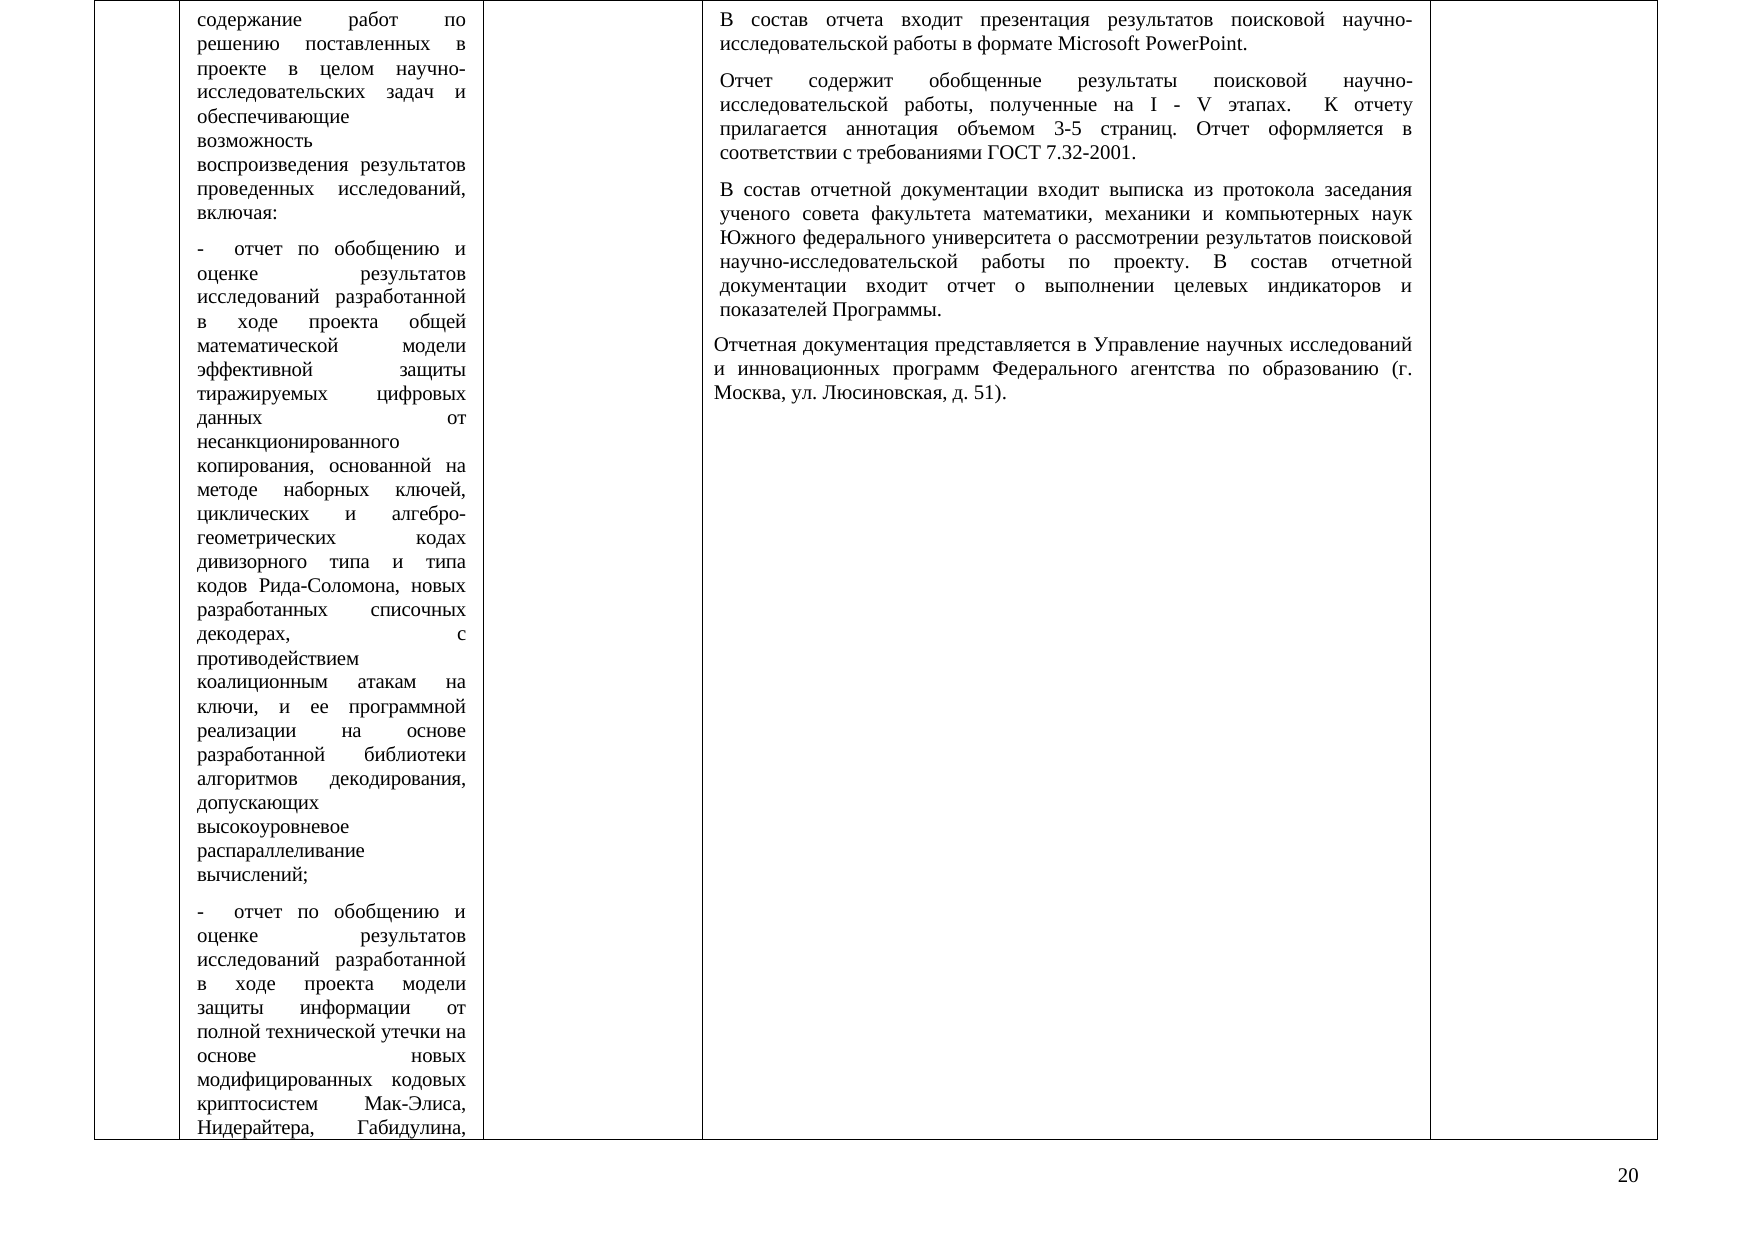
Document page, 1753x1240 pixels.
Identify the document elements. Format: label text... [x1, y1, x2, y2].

table_cell [95, 1, 179, 1139]
table_cell [484, 1, 702, 1139]
table_cell [1431, 1, 1657, 1139]
table_cell содержание работ по решению поставленных в проекте в целом научно-исследовательских задач и обеспечивающие возможность воспроизведения результатов проведенных исследований, включая: - отчет по обобщению и оценке результатов исследований разработанной в ходе проекта общей математической модели эффективной защиты тиражируемых цифровых данных от несанкционированного копирования, основанной на методе наборных ключей, циклических и алгебро-геометрических кодах дивизорного типа и типа кодов Рида-Соломона, новых разработанных списочных декодерах, с противодействием коалиционным атакам на ключи, и ее программной реализации на основе разработанной библиотеки алгоритмов декодирования, допускающих высокоуровневое распараллеливание вычислений; - отчет по обобщению и оценке результатов исследований разработанной в ходе проекта модели защиты информации от полной технической утечки на основе новых модифицированных кодовых криптосистем Мак-Элиса, Нидерайтера, Габидулина, [180, 1, 483, 1139]
table_cell В состав отчета входит презентация результатов поисковой научно-исследовательской работы в формате Microsoft PowerPoint. Отчет содержит обобщенные результаты поисковой научно-исследовательской работы, полученные на I - V этапах. К отчету прилагается аннотация объемом 3-5 страниц. Отчет оформляется в соответствии с требованиями ГОСТ 7.32-2001. В состав отчетной документации входит выписка из протокола заседания ученого совета факультета математики, механики и компьютерных наук Южного федерального университета о рассмотрении результатов поисковой научно-исследовательской работы по проекту. В состав отчетной документации входит отчет о выполнении целевых индикаторов и показателей Программы. Отчетная документация представляется в Управление научных исследований и инновационных программ Федерального агентства по образованию (г. Москва, ул. Люсиновская, д. 51). [703, 1, 1430, 1139]
